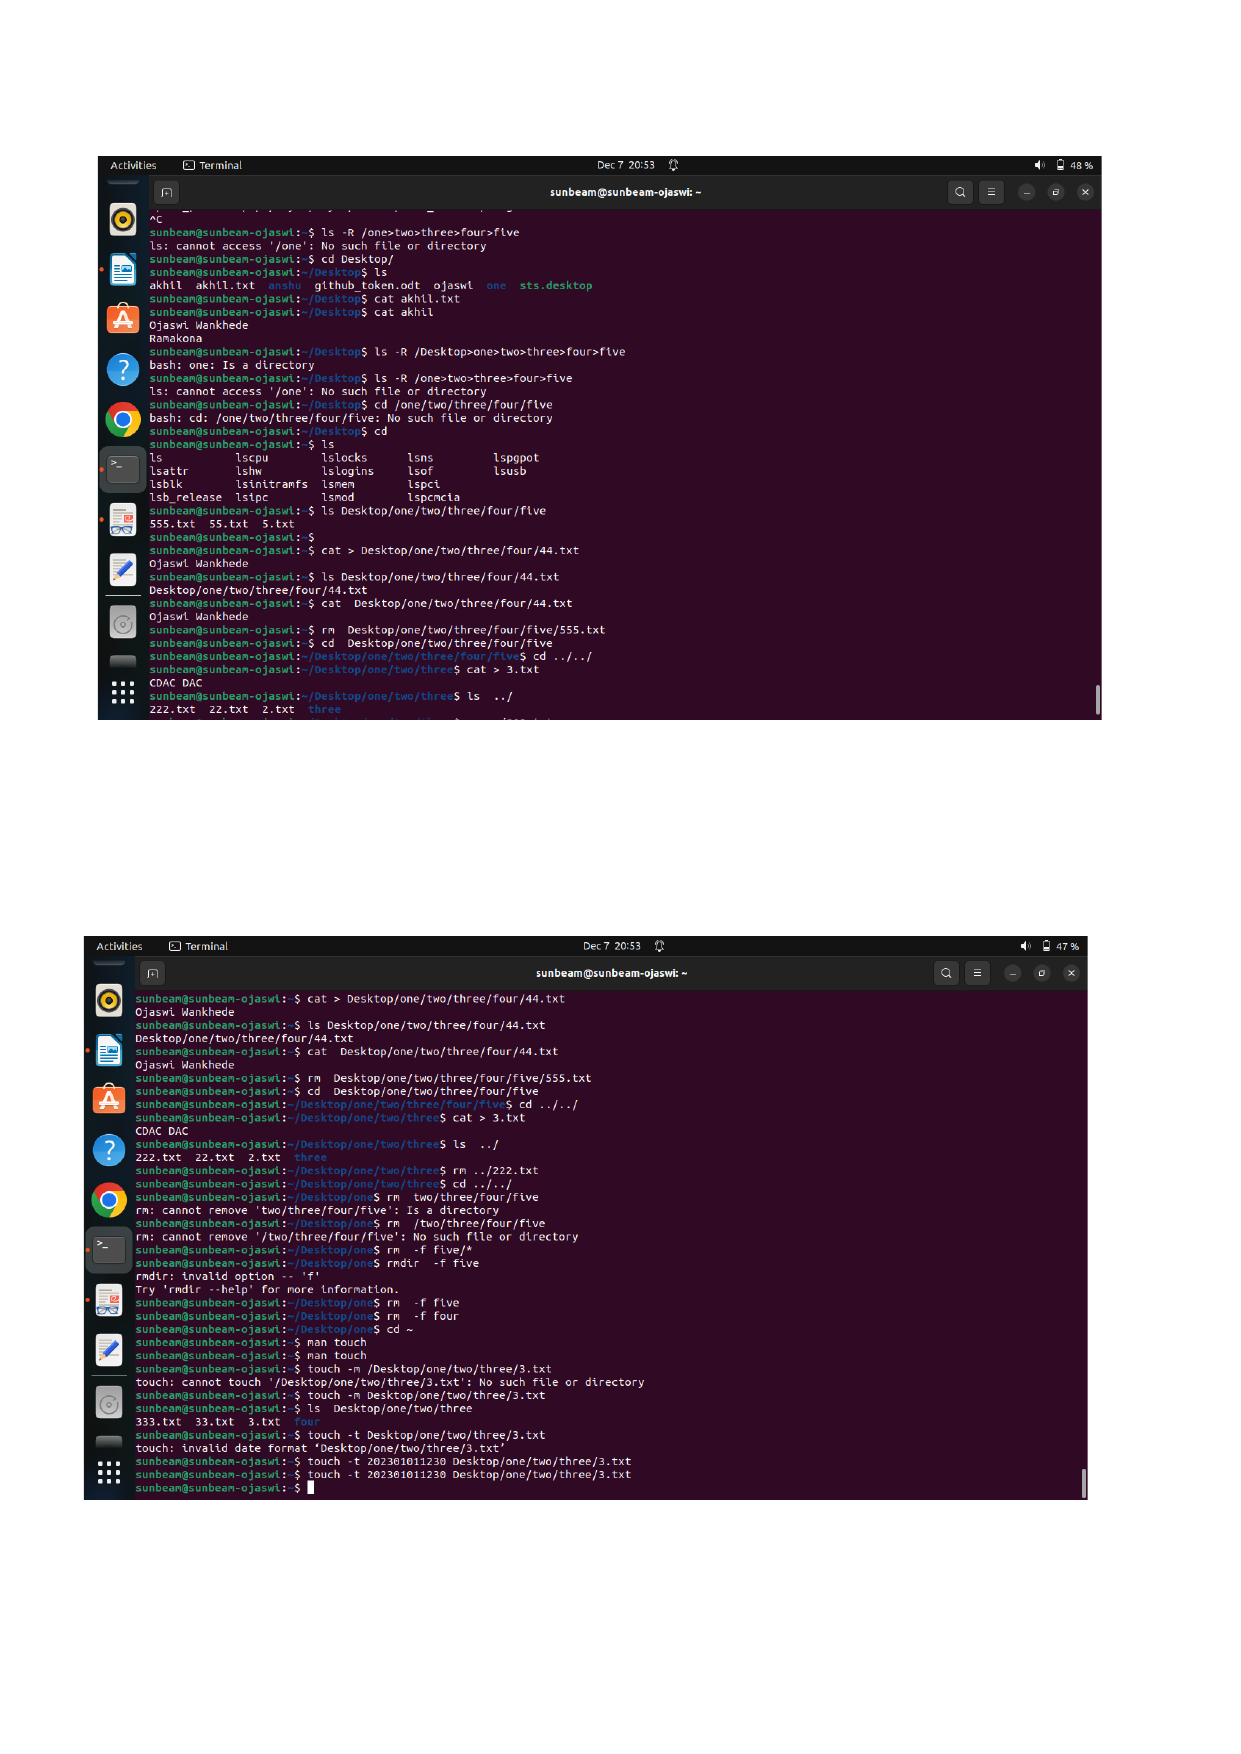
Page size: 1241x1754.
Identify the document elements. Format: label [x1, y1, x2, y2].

picture [97, 156, 1102, 720]
picture [83, 936, 1088, 1500]
